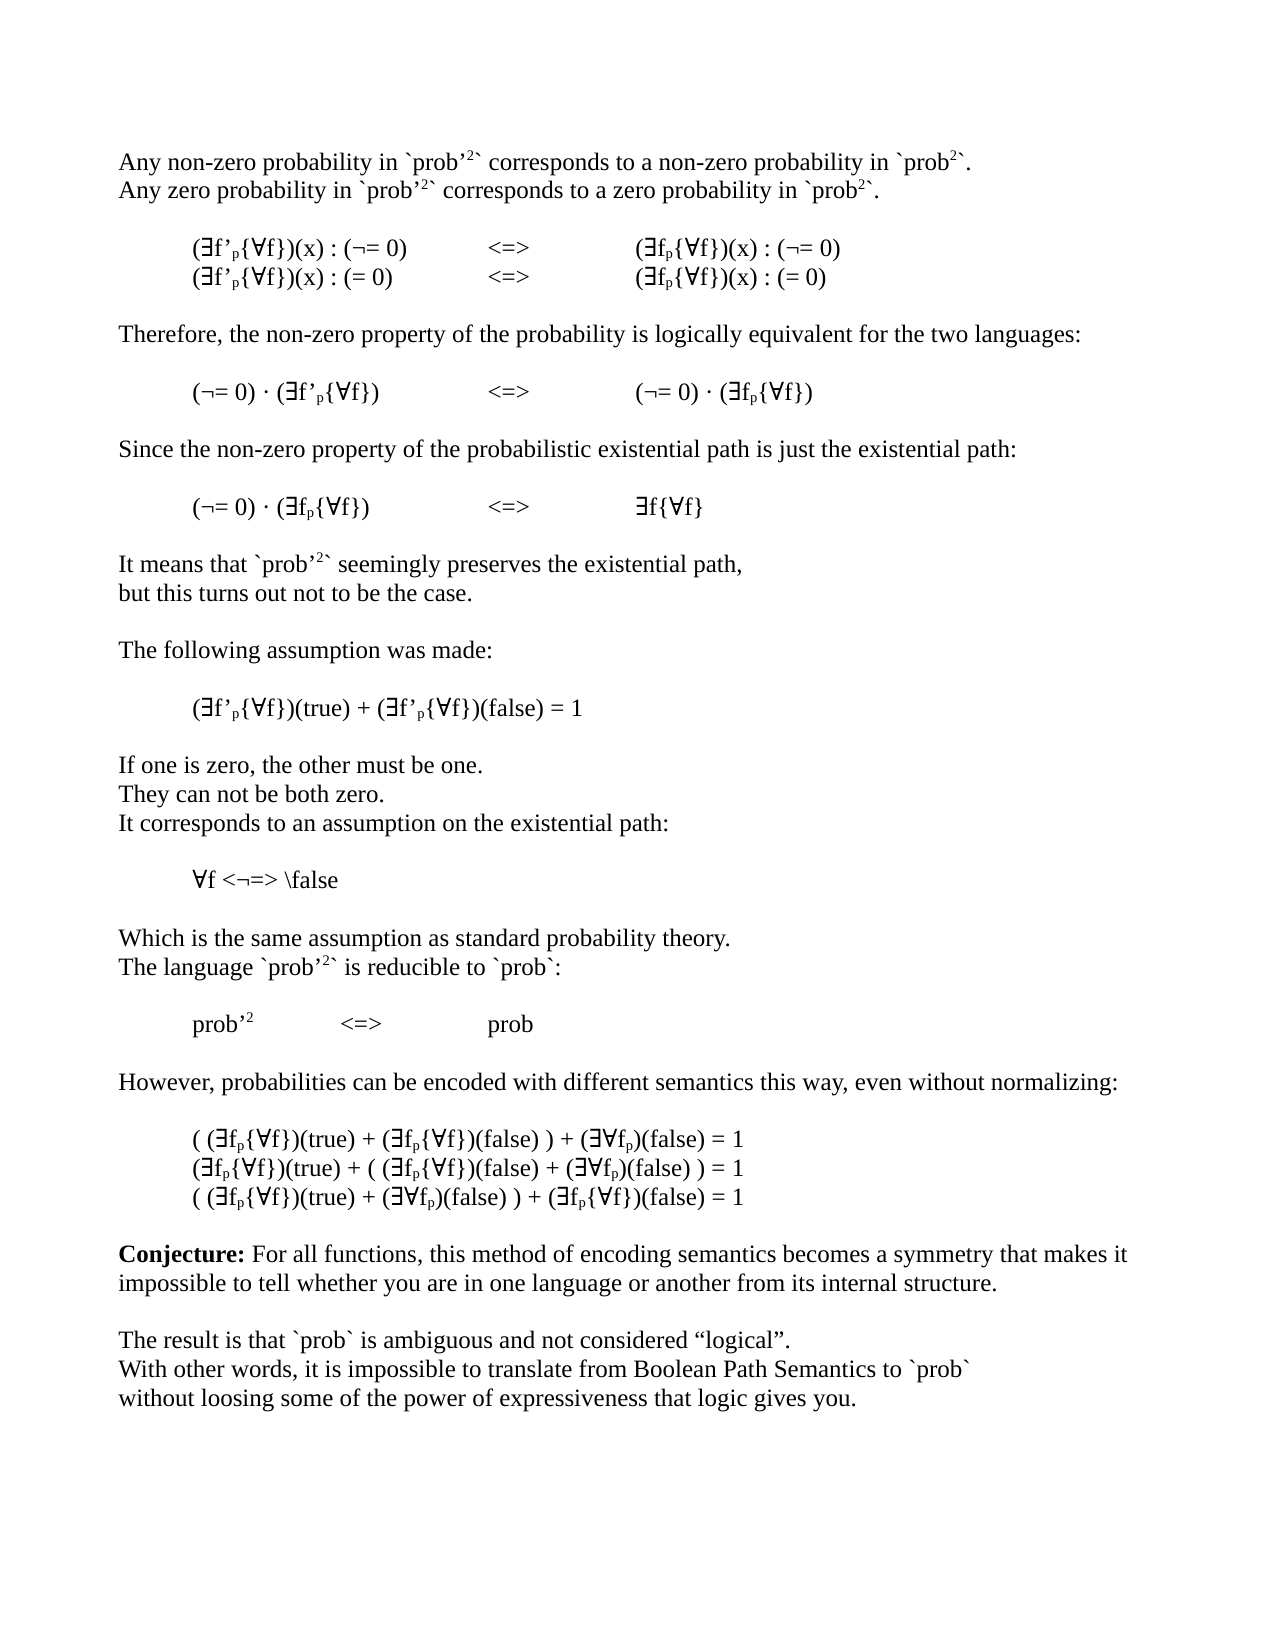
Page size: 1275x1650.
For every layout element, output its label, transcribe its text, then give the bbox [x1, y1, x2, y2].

text (∃f’p{∀f})(x) : (¬= 0) <=> (∃fp{∀f})(x) : (¬= 0) [118, 233, 1157, 262]
text The language `prob’2` is reducible to `prob`: [118, 952, 1157, 981]
text Conjecture: For all functions, this method of encoding semantics becomes a symmetry that makes it impossible to tell whether you are in one language or another from its internal structure. [118, 1239, 1157, 1297]
text ( (∃fp{∀f})(true) + (∃fp{∀f})(false) ) + (∃∀fp)(false) = 1 [118, 1124, 1157, 1153]
text Therefore, the non-zero property of the probability is logically equivalent for the two languages: [118, 319, 1157, 348]
text It means that `prob’2` seemingly preserves the existential path, but this turns out not to be the case. [118, 549, 1157, 607]
text The result is that `prob` is ambiguous and not considered “logical”. [118, 1326, 1157, 1354]
text prob’2 <=> prob [118, 1009, 1157, 1038]
text Any non-zero probability in `prob’2` corresponds to a non-zero probability in `prob2`. [118, 147, 1157, 176]
text If one is zero, the other must be one. [118, 751, 1157, 779]
text (¬= 0) · (∃f’p{∀f}) <=> (¬= 0) · (∃fp{∀f}) [118, 377, 1157, 406]
text ∀f <¬=> \false [118, 866, 1157, 894]
text Any zero probability in `prob’2` corresponds to a zero probability in `prob2`. [118, 176, 1157, 204]
text Since the non-zero property of the probabilistic existential path is just the existential path: [118, 434, 1157, 463]
text (∃f’p{∀f})(true) + (∃f’p{∀f})(false) = 1 [118, 693, 1157, 722]
text With other words, it is impossible to translate from Boolean Path Semantics to `prob` without loosing some of the power of expressiveness that logic gives you. [118, 1354, 1157, 1412]
text They can not be both zero. [118, 779, 1157, 808]
text (∃fp{∀f})(true) + ( (∃fp{∀f})(false) + (∃∀fp)(false) ) = 1 [118, 1153, 1157, 1182]
text ( (∃fp{∀f})(true) + (∃∀fp)(false) ) + (∃fp{∀f})(false) = 1 [118, 1182, 1157, 1211]
text (¬= 0) · (∃fp{∀f}) <=> ∃f{∀f} [118, 492, 1157, 521]
text It corresponds to an assumption on the existential path: [118, 808, 1157, 837]
text The following assumption was made: [118, 636, 1157, 664]
text Which is the same assumption as standard probability theory. [118, 923, 1157, 952]
text (∃f’p{∀f})(x) : (= 0) <=> (∃fp{∀f})(x) : (= 0) [118, 262, 1157, 291]
text However, probabilities can be encoded with different semantics this way, even without normalizing: [118, 1067, 1157, 1096]
